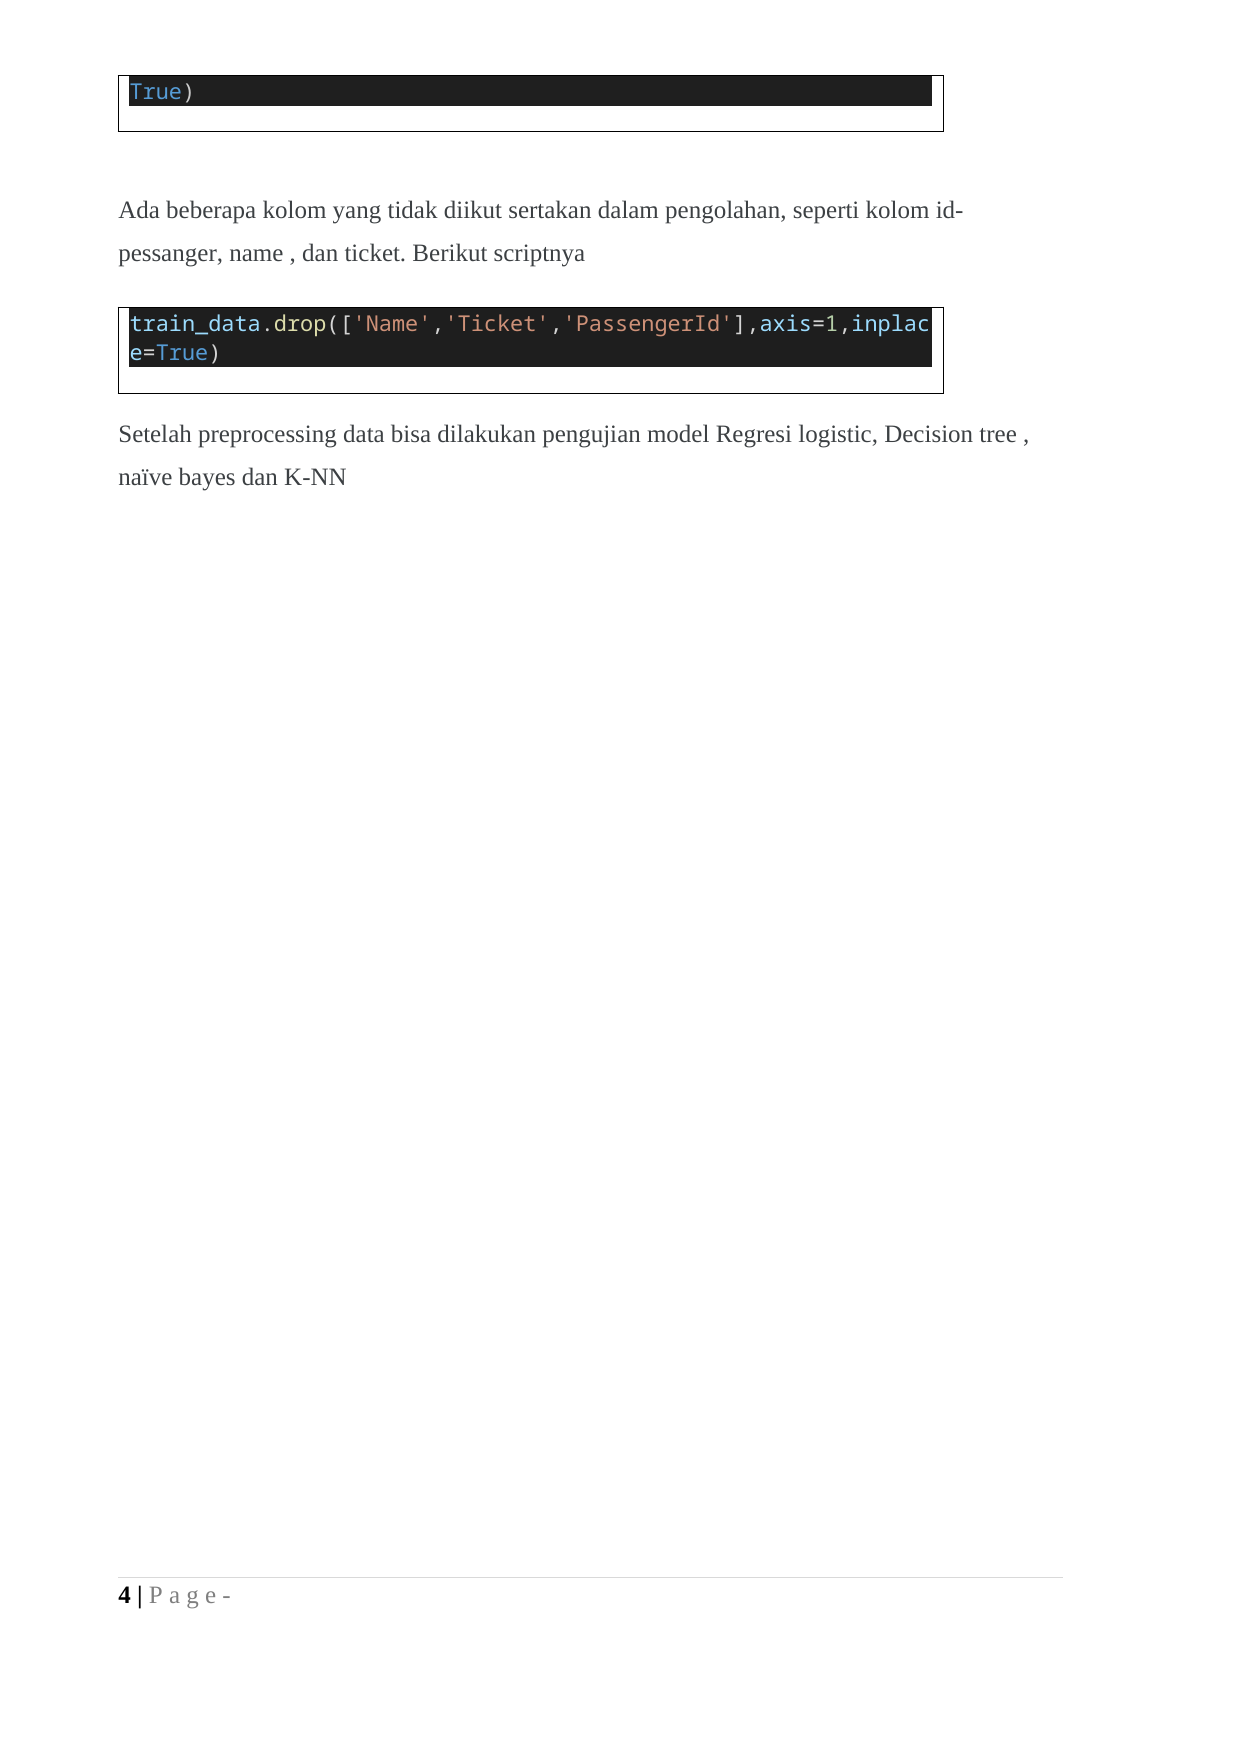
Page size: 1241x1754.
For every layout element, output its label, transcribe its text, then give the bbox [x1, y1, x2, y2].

text Ada beberapa kolom yang tidak diikut sertakan dalam pengolahan, seperti kolom id-pessanger, name , dan ticket. Berikut scriptnya [118, 195, 1063, 267]
table_header train_data = pd.get_dummies(train_data, columns = ['Sex'], drop_first=True) train_data = pd.get_dummies(train_data,columns=['Embarked'],drop_first= True) [119, 76, 943, 131]
text Setelah preprocessing data bisa dilakukan pengujian model Regresi logistic, Decision tree , naïve bayes dan K-NN [118, 419, 1063, 491]
table_header train_data.drop(['Name','Ticket','PassengerId'],axis=1,inplace=True) [119, 308, 943, 392]
